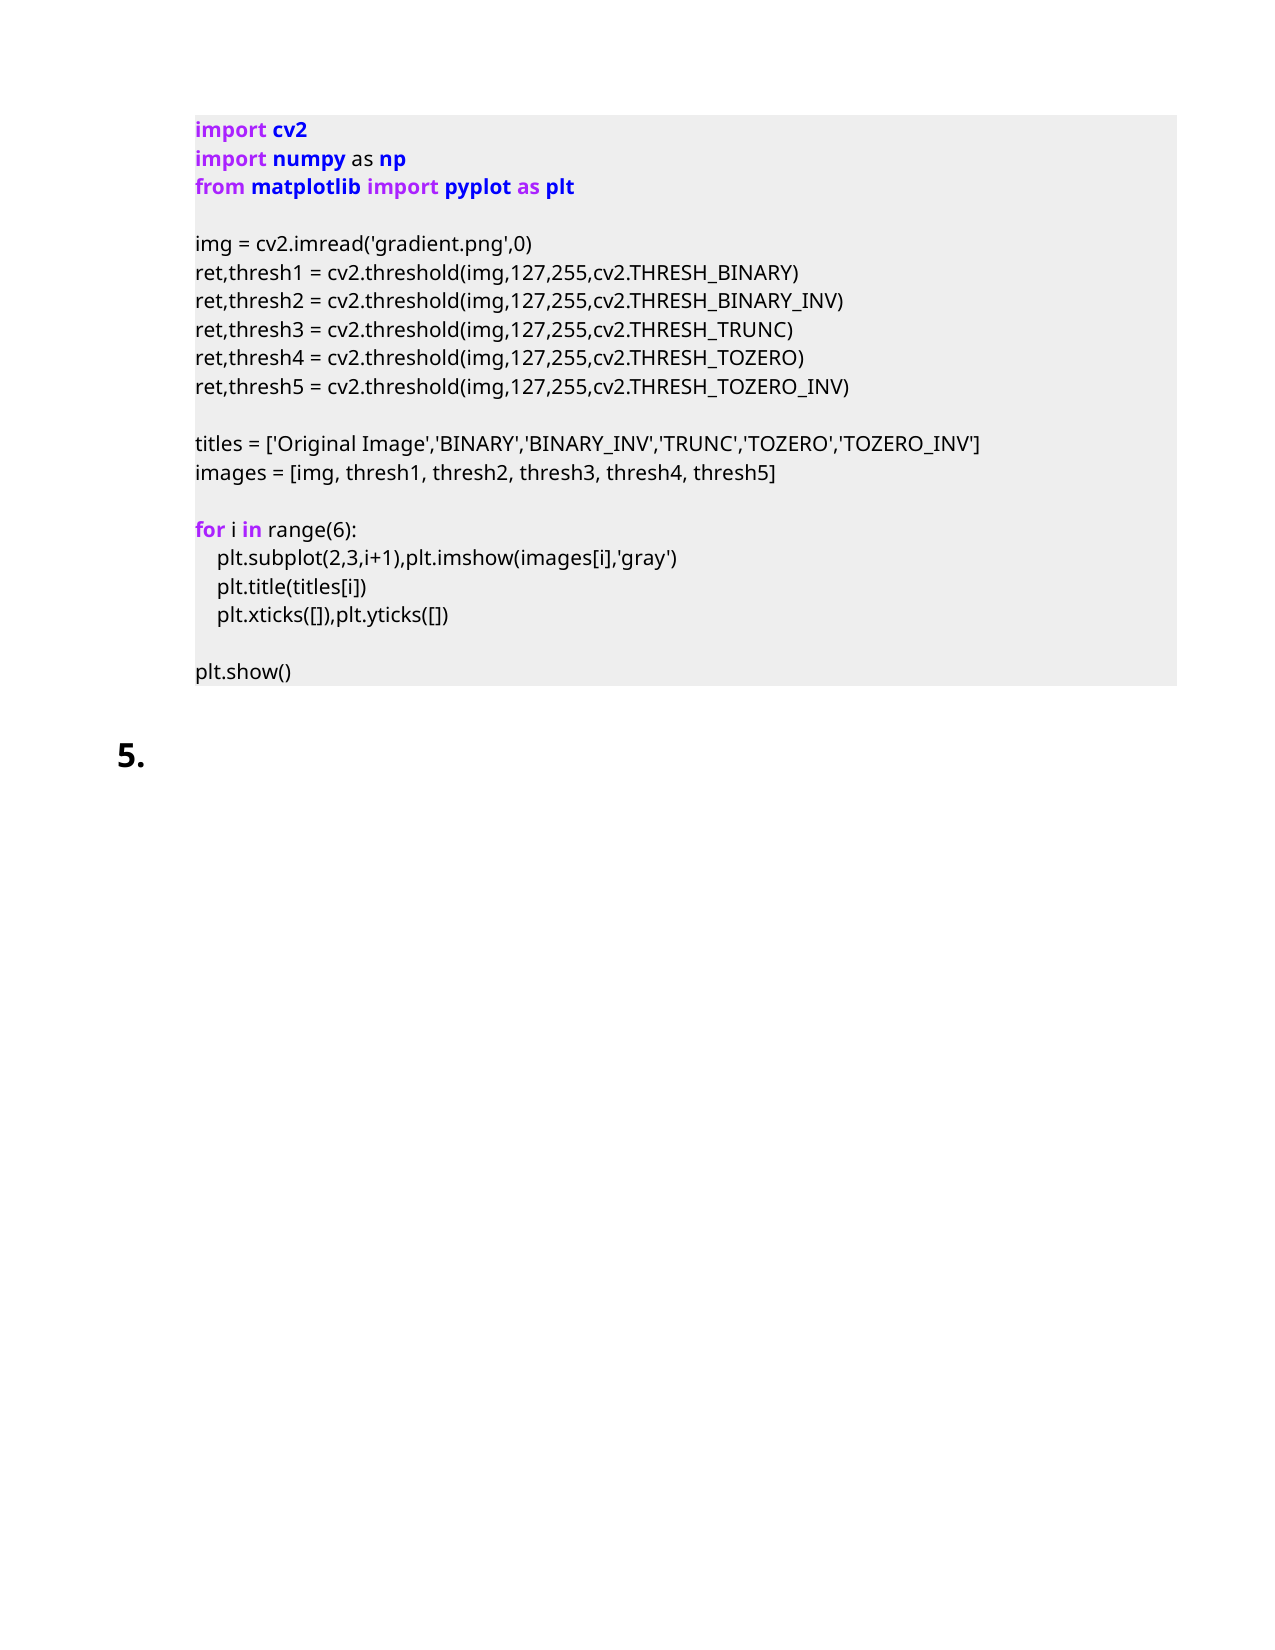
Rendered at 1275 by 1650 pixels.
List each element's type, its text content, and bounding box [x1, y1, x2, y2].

text ret,thresh5 = cv2.threshold(img,127,255,cv2.THRESH_TOZERO_INV) [195, 372, 1177, 400]
text ret,thresh2 = cv2.threshold(img,127,255,cv2.THRESH_BINARY_INV) [195, 286, 1177, 315]
text titles = ['Original Image','BINARY','BINARY_INV','TRUNC','TOZERO','TOZERO_INV'] [195, 429, 1177, 457]
text plt.title(titles[i]) [195, 572, 1177, 600]
text plt.subplot(2,3,i+1),plt.imshow(images[i],'gray') [195, 543, 1177, 572]
text ret,thresh3 = cv2.threshold(img,127,255,cv2.THRESH_TRUNC) [195, 315, 1177, 343]
text from matplotlib import pyplot as plt [195, 172, 1177, 201]
text plt.show() [195, 657, 1177, 686]
text plt.xticks([]),plt.yticks([]) [195, 600, 1177, 629]
text import cv2 [195, 115, 1177, 143]
text import numpy as np [195, 143, 1177, 172]
text images = [img, thresh1, thresh2, thresh3, thresh4, thresh5] [195, 457, 1177, 486]
text img = cv2.imread('gradient.png',0) [195, 229, 1177, 258]
text ret,thresh1 = cv2.threshold(img,127,255,cv2.THRESH_BINARY) [195, 258, 1177, 286]
text ret,thresh4 = cv2.threshold(img,127,255,cv2.THRESH_TOZERO) [195, 343, 1177, 372]
text for i in range(6): [195, 514, 1177, 543]
